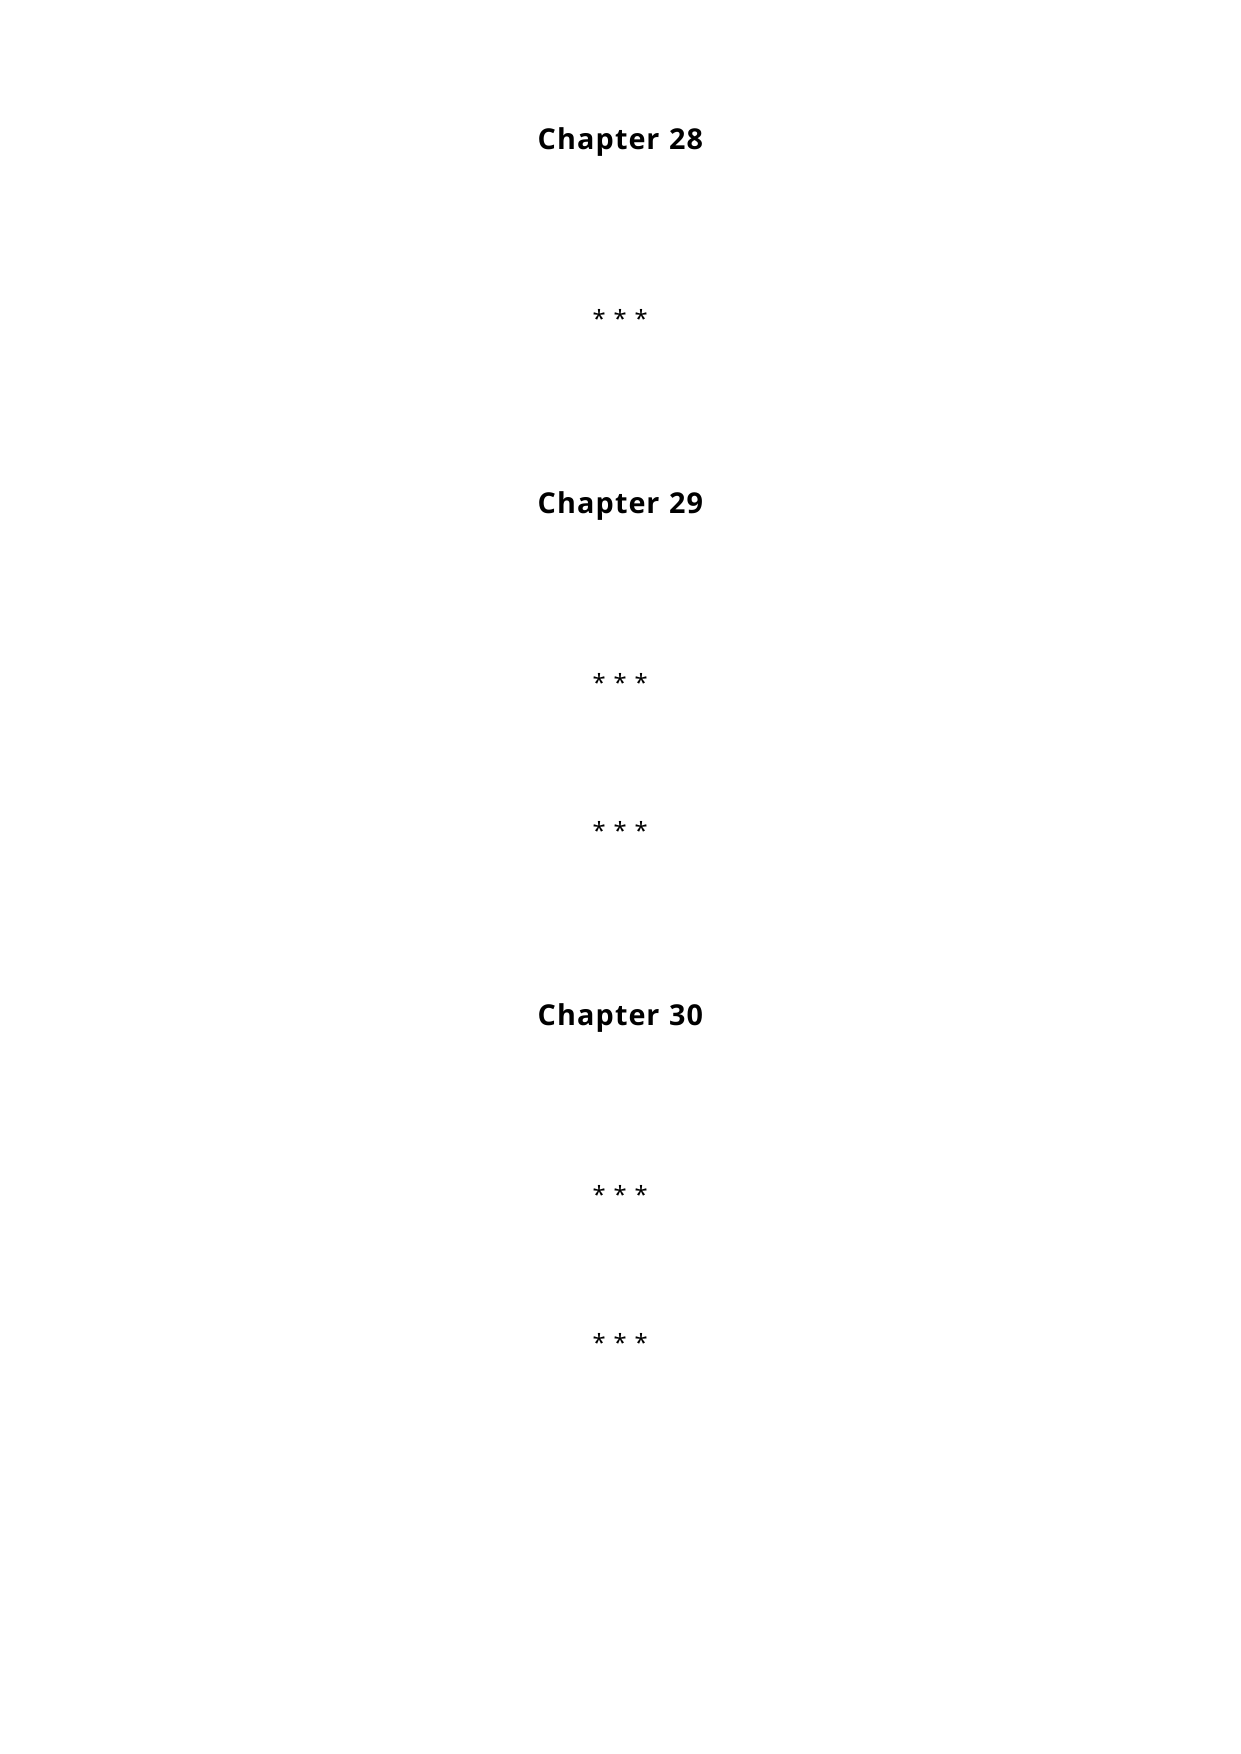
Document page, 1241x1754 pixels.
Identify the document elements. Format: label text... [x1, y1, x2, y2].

subtitle Chapter 29 [148, 482, 1093, 522]
subtitle * * * [148, 299, 1093, 335]
subtitle Chapter 28 [148, 118, 1093, 158]
subtitle * * * [148, 1323, 1093, 1358]
subtitle * * * [148, 811, 1093, 846]
subtitle Chapter 30 [148, 994, 1093, 1033]
subtitle * * * [148, 663, 1093, 699]
subtitle * * * [148, 1175, 1093, 1211]
